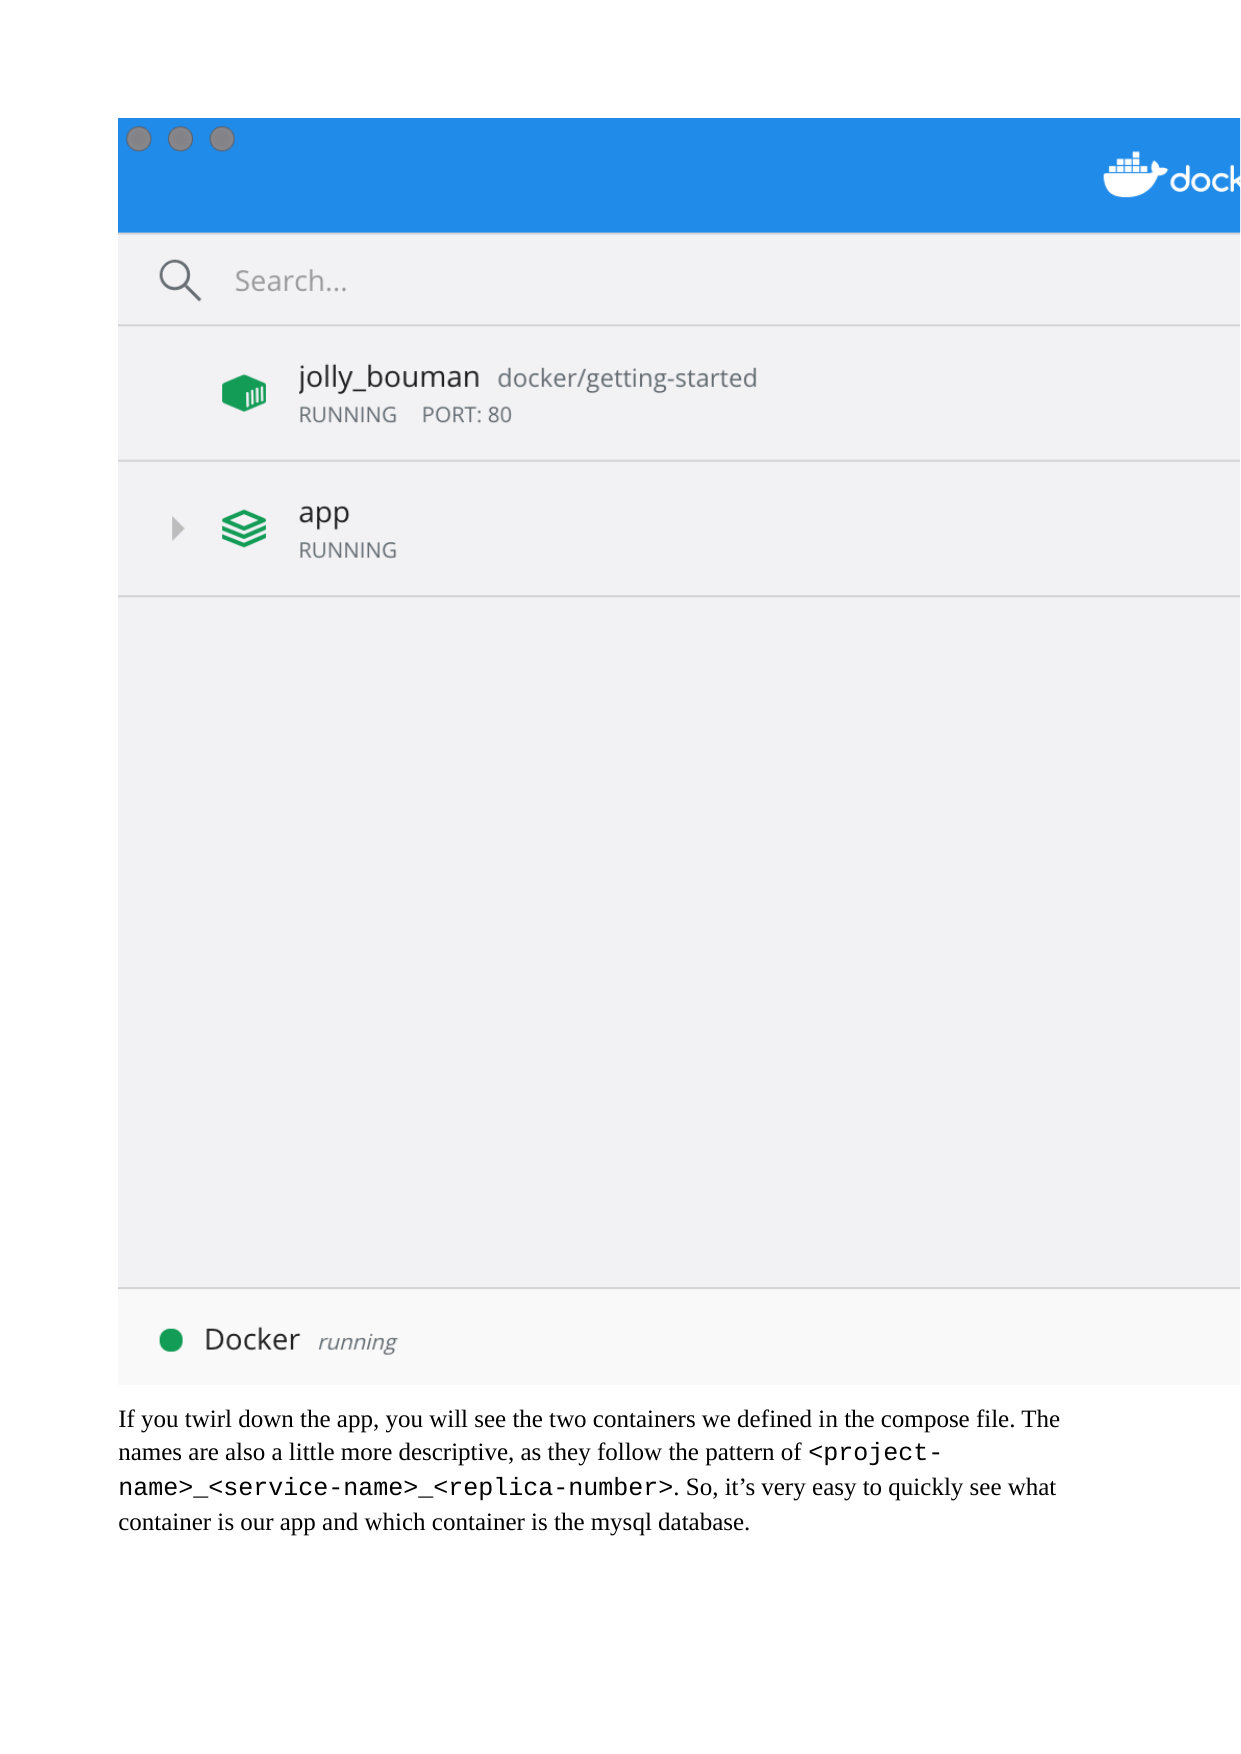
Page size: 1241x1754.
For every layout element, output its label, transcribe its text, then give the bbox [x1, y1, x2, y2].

picture [118, 118, 1241, 1385]
text If you twirl down the app, you will see the two containers we defined in the compose file. The names are also a little more descriptive, as they follow the pattern of <project-name>_<service-name>_<replica-number>. So, it’s very easy to quickly see what container is our app and which container is the mysql database. [118, 1404, 1122, 1536]
